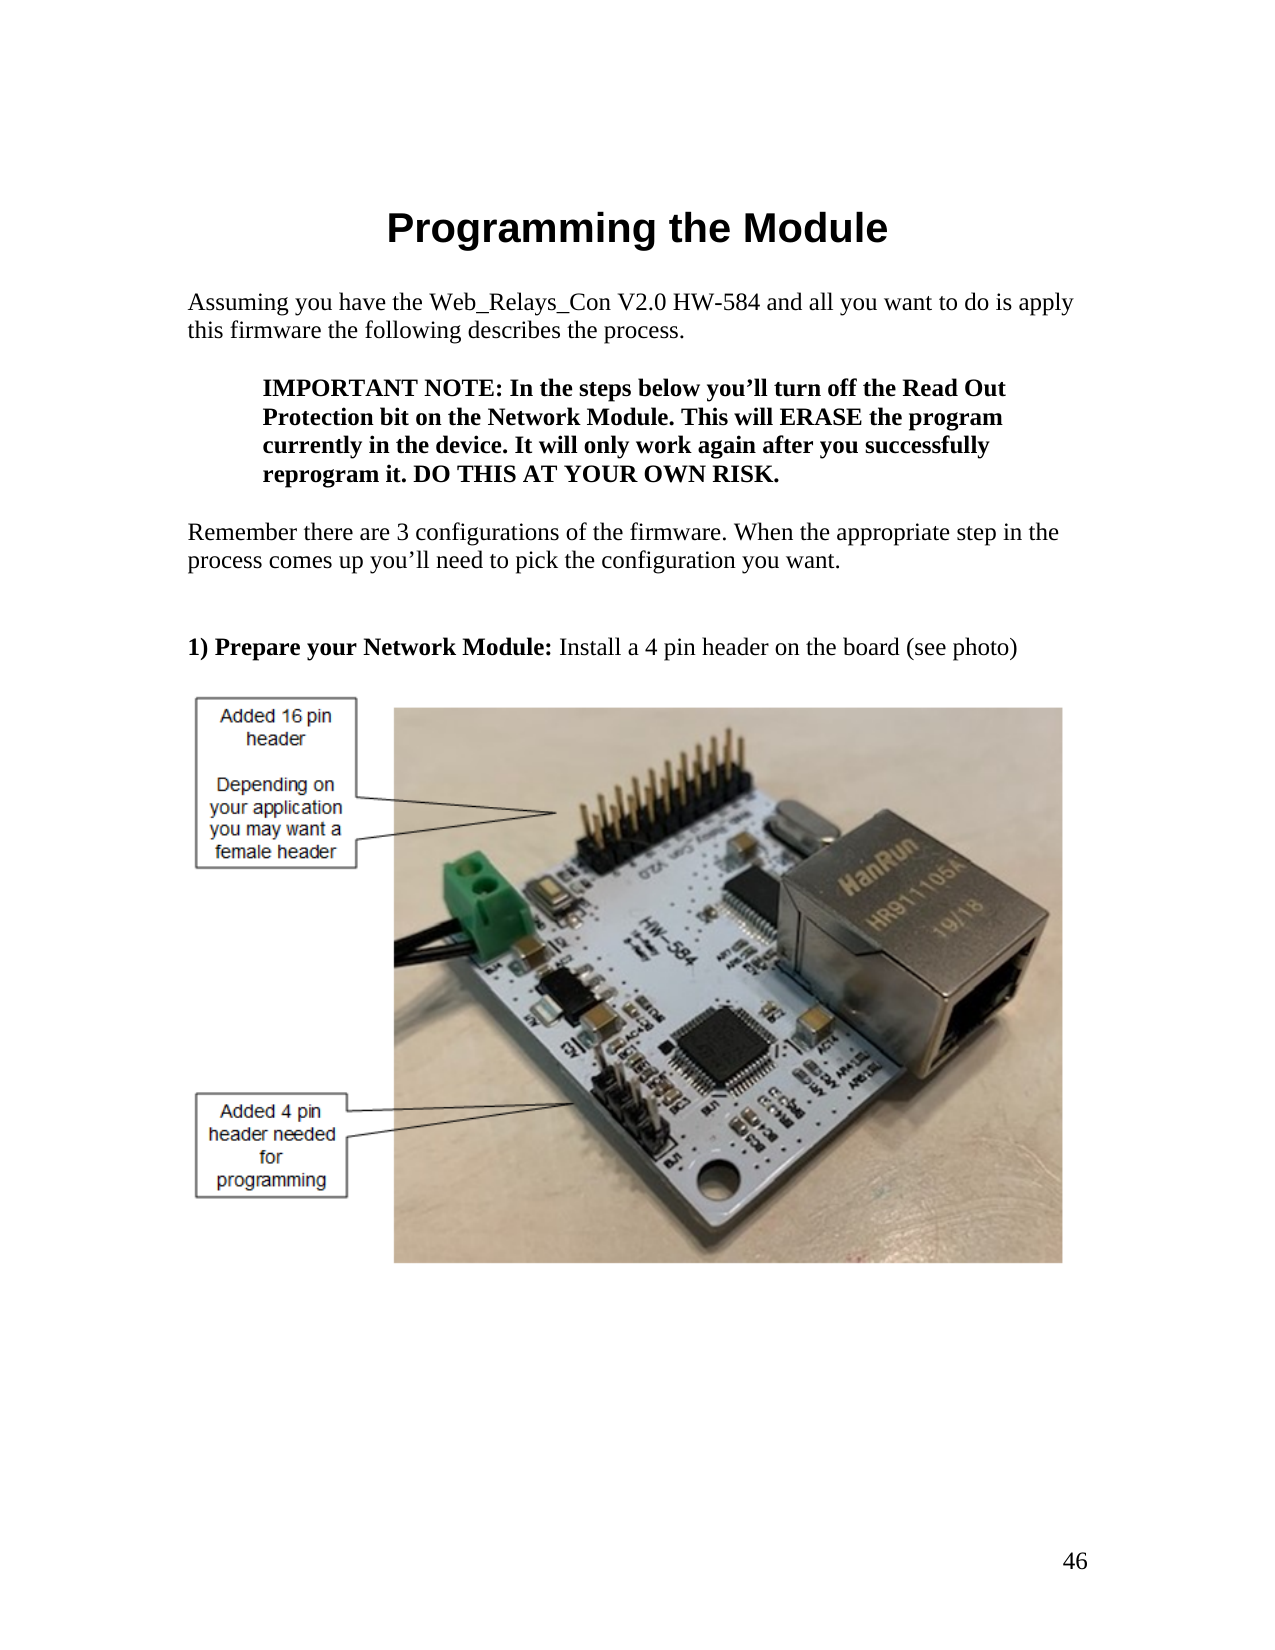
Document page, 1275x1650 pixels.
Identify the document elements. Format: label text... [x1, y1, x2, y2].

text Remember there are 3 configurations of the firmware. When the appropriate step in the process comes up you’ll need to pick the configuration you want. [187, 517, 1087, 574]
subtitle Programming the Module [187, 204, 1087, 252]
picture [187, 689, 1072, 1274]
text Assuming you have the Web_Relays_Con V2.0 HW-584 and all you want to do is apply this firmware the following describes the process. [187, 287, 1087, 344]
text 1) Prepare your Network Module: Install a 4 pin header on the board (see photo) [187, 632, 1087, 660]
text IMPORTANT NOTE: In the steps below you’ll turn off the Read Out Protection bit on the Network Module. This will ERASE the program currently in the device. It will only work again after you successfully reprogram it. DO THIS AT YOUR OWN RISK. [262, 373, 1087, 488]
